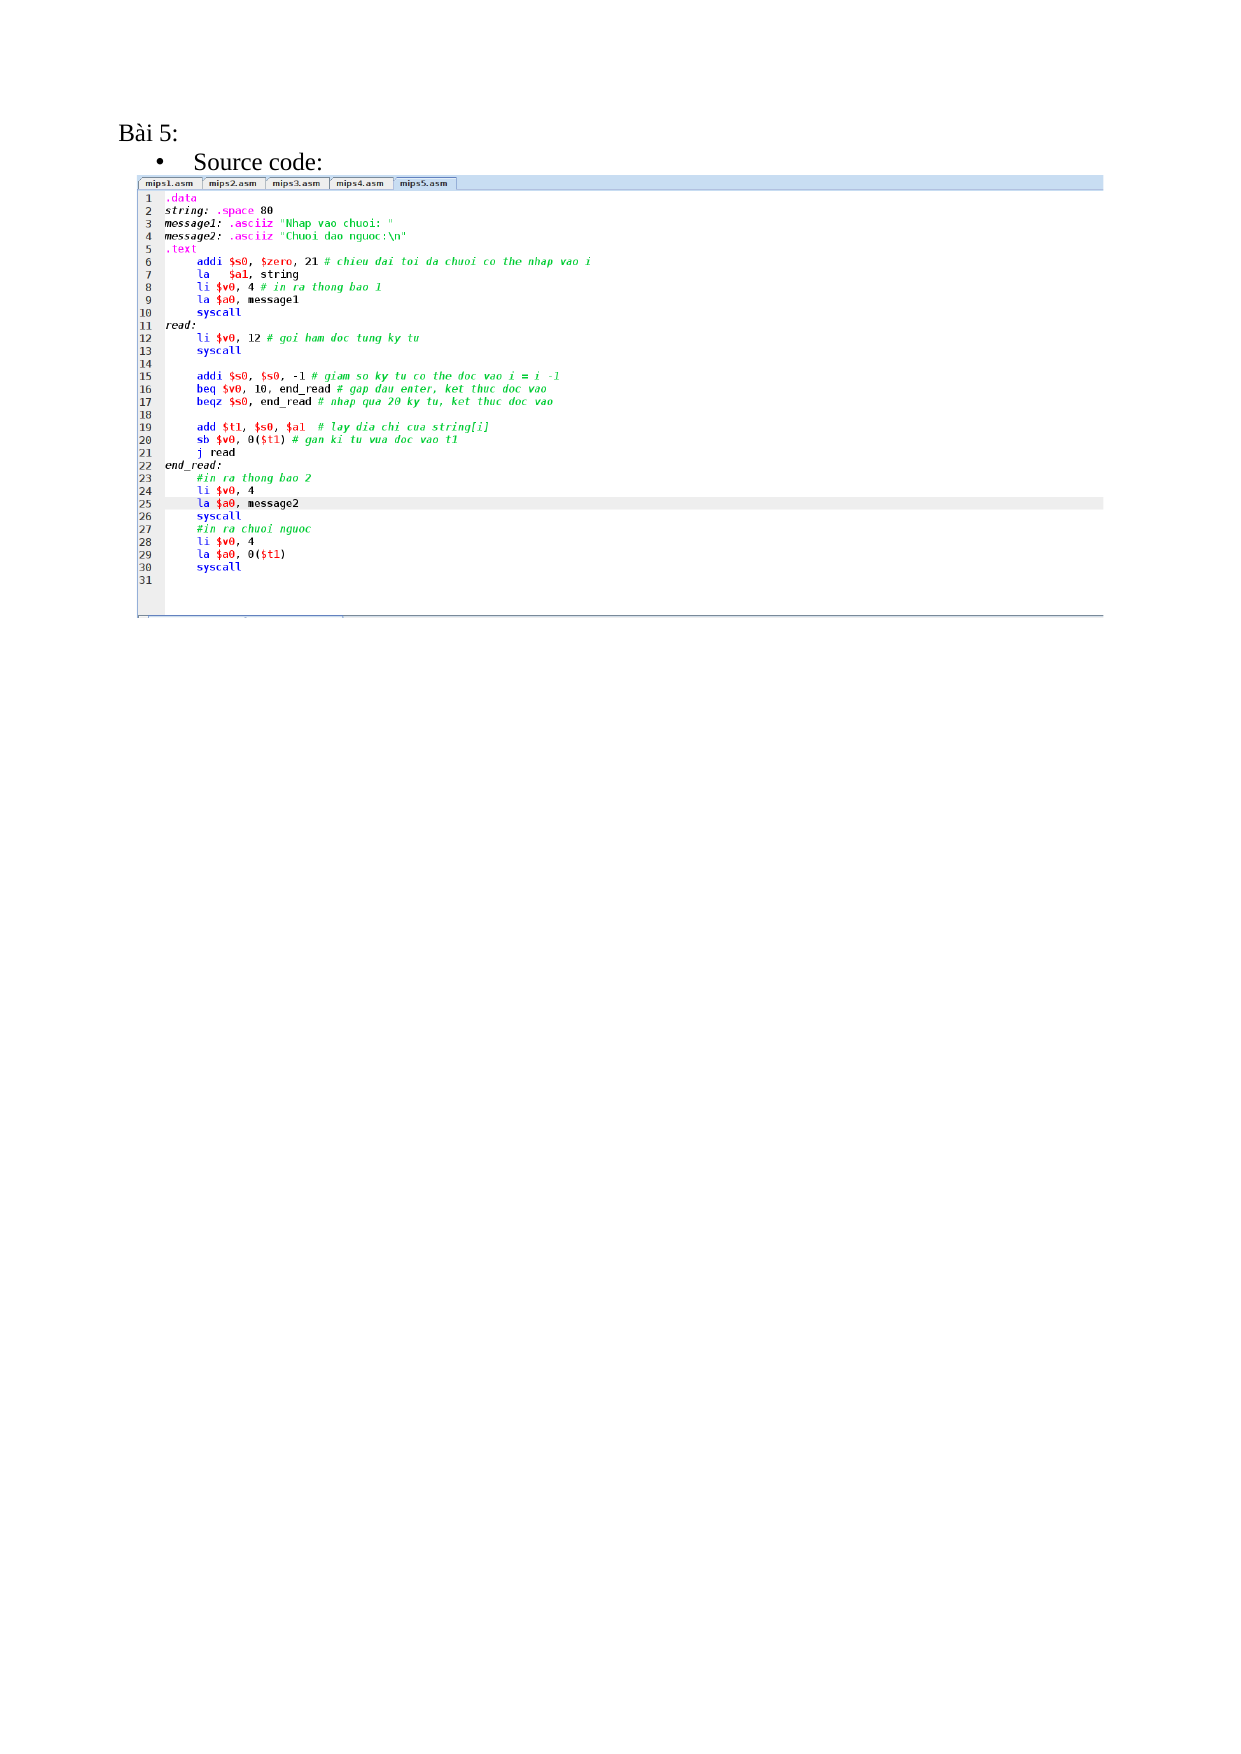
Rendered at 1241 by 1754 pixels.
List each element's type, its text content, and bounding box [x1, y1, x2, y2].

text Bài 5: [118, 118, 1122, 147]
list Source code: [156, 147, 1122, 176]
picture [136, 175, 1104, 618]
